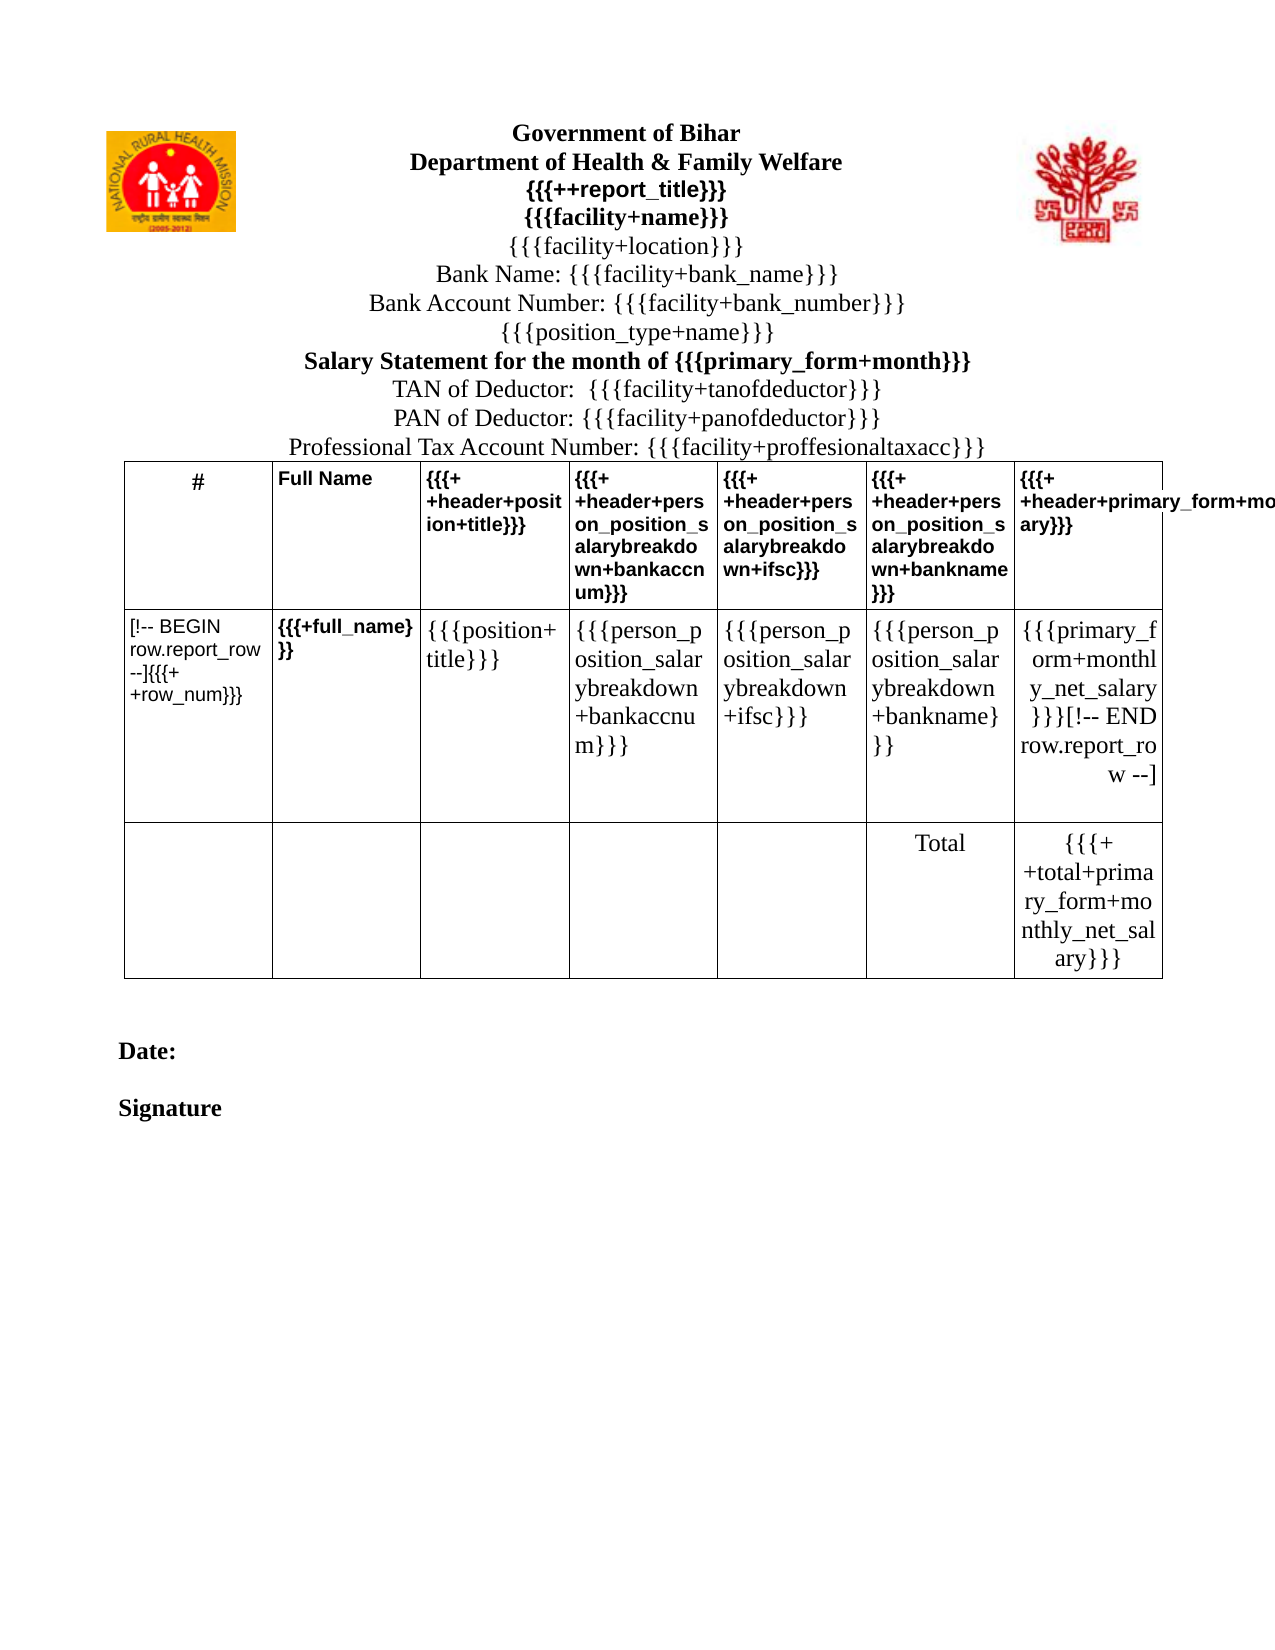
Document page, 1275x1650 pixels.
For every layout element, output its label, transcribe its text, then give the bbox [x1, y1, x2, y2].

text {{{position_type+name}}} [118, 317, 1157, 346]
table_header {{{++header+position+title}}} [421, 462, 569, 609]
table_header # [125, 462, 272, 609]
table_cell {{{position+title}}} [421, 610, 569, 822]
text Department of Health & Family Welfare [236, 147, 1016, 176]
text Bank Account Number: {{{facility+bank_number}}} [118, 288, 1157, 317]
text Salary Statement for the month of {{{primary_form+month}}} [118, 346, 1157, 374]
table_cell [!-- BEGIN row.report_row --]{{{++row_num}}} [125, 610, 272, 822]
text {{{facility+name}}} [236, 202, 1016, 231]
table_cell Total [867, 823, 1014, 978]
table_header {{{++header+person_position_salarybreakdown+bankname}}} [867, 462, 1014, 609]
text TAN of Deductor: {{{facility+tanofdeductor}}} [118, 374, 1157, 403]
table_cell [718, 823, 866, 978]
table_header {{{++header+person_position_salarybreakdown+bankaccnum}}} [570, 462, 717, 609]
table_cell {{{primary_form+monthly_net_salary}}}[!-- END row.report_row --] [1015, 610, 1162, 822]
text Government of Bihar [118, 118, 1157, 147]
table_cell [273, 823, 420, 978]
text Professional Tax Account Number: {{{facility+proffesionaltaxacc}}} [118, 432, 1157, 461]
text {{{++report_title}}} [236, 176, 1016, 202]
table_cell [421, 823, 569, 978]
table_cell {{{person_position_salarybreakdown+ifsc}}} [718, 610, 866, 822]
text {{{facility+location}}} [118, 231, 1157, 259]
table_cell {{{++total+primary_form+monthly_net_salary}}} [1015, 823, 1162, 978]
table_cell [570, 823, 717, 978]
text Bank Name: {{{facility+bank_name}}} [118, 259, 1157, 288]
table_header {{{++header+person_position_salarybreakdown+ifsc}}} [718, 462, 866, 609]
table_header {{{++header+primary_form+monthly_net_salary}}} [1015, 462, 1162, 609]
table_cell {{{person_position_salarybreakdown+bankname}}} [867, 610, 1014, 822]
table_cell {{{+full_name}}} [273, 610, 420, 822]
table_cell {{{person_position_salarybreakdown+bankaccnum}}} [570, 610, 717, 822]
text Date: [118, 1036, 1157, 1065]
text PAN of Deductor: {{{facility+panofdeductor}}} [118, 403, 1157, 432]
table_cell [125, 823, 272, 978]
table_header Full Name [273, 462, 420, 609]
text Signature [118, 1093, 1157, 1122]
